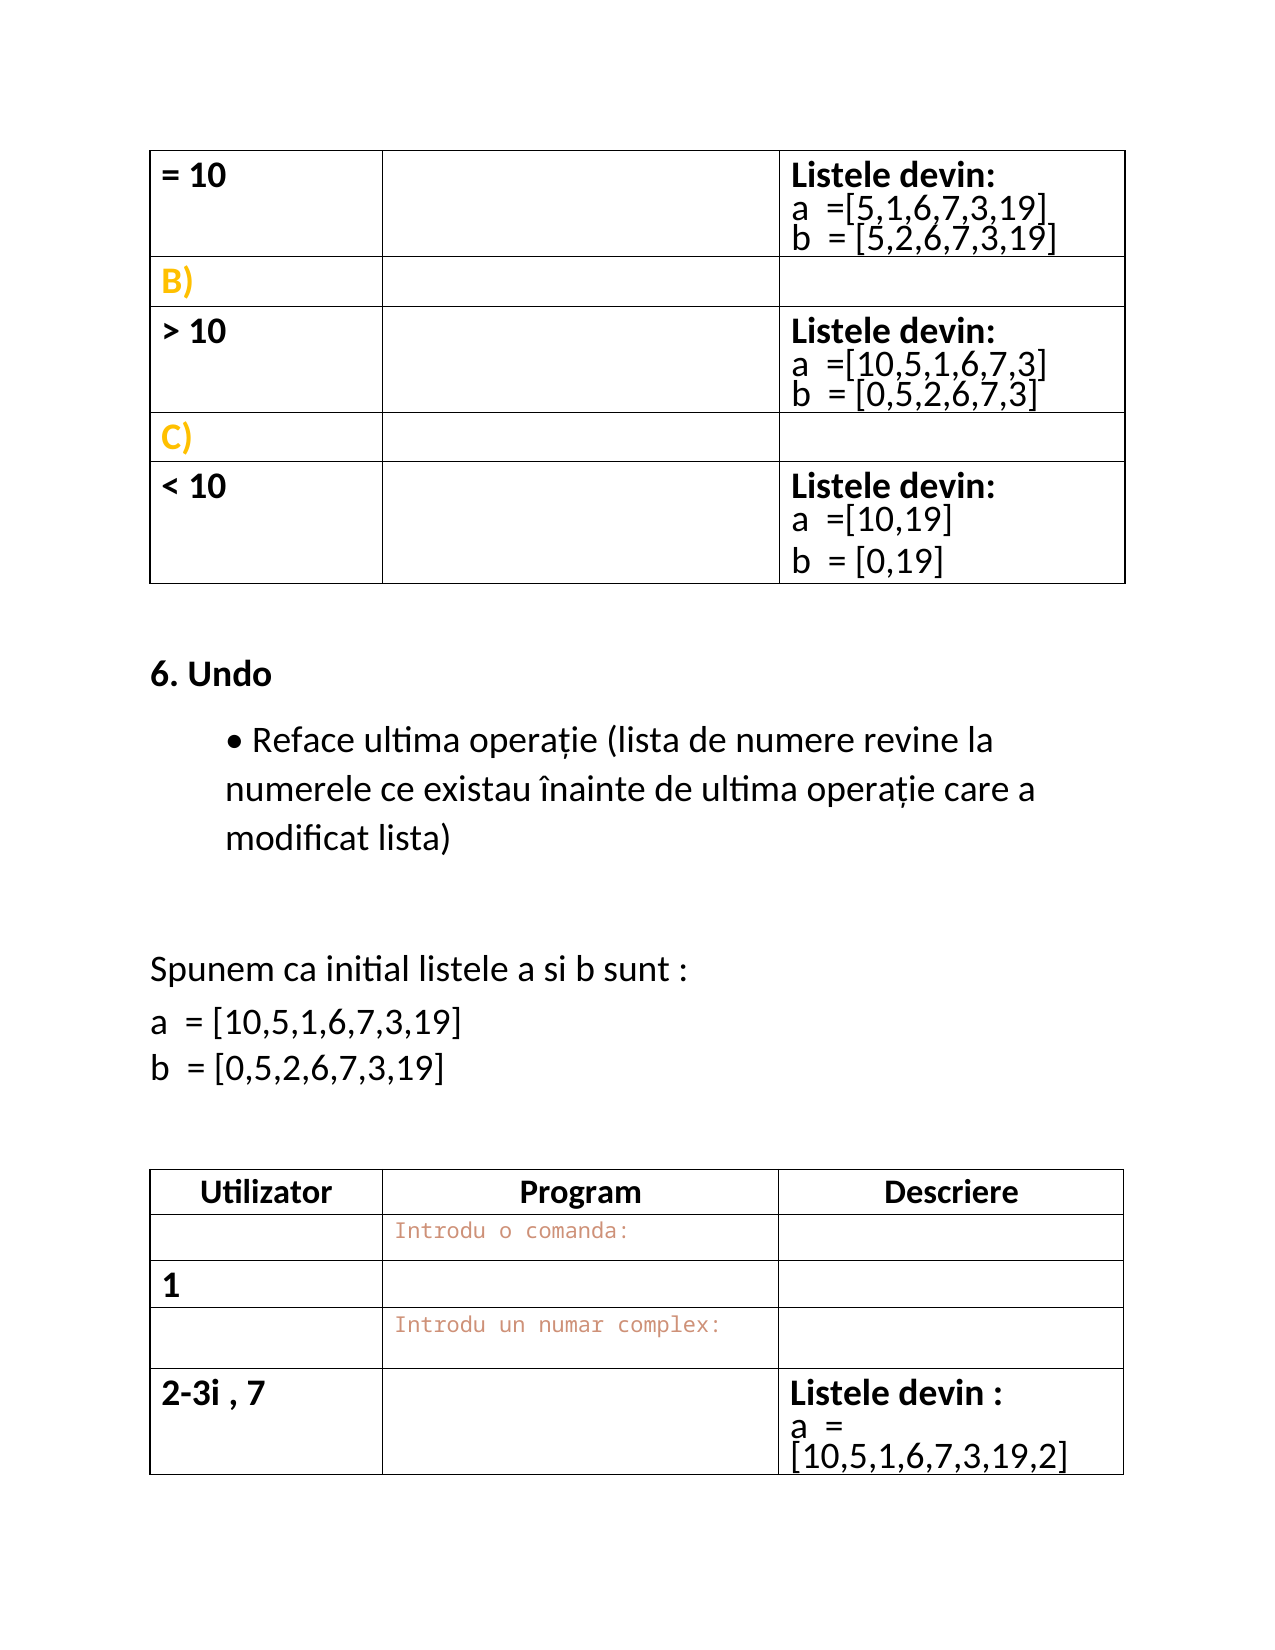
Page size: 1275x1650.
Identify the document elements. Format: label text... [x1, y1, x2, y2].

table_cell < 10 [151, 462, 382, 583]
table_cell 1 [151, 1261, 382, 1307]
table_cell C) [151, 413, 382, 461]
table_cell Listele devin : a = [10,5,1,6,7,3,19,2] [779, 1369, 1123, 1474]
table_cell = 10 [151, 151, 382, 256]
table_cell Listele devin: a =[10,19] b = [0,19] [780, 462, 1124, 583]
table_cell [383, 1261, 778, 1307]
text 6. Undo [150, 650, 1125, 696]
text • Reface ultima operație (lista de numere revine la numerele ce existau înainte de ultima operație care a modificat lista) [225, 716, 1125, 859]
table_cell [383, 413, 779, 461]
table_cell [383, 307, 779, 412]
table_cell [780, 413, 1124, 461]
text b = [0,5,2,6,7,3,19] [150, 1057, 1125, 1086]
table_cell Introdu o comanda: [383, 1215, 778, 1260]
table_cell Introdu un numar complex: [383, 1308, 778, 1368]
table_header Utilizator [151, 1170, 382, 1213]
table_cell [151, 1215, 382, 1260]
table_cell Listele devin: a =[5,1,6,7,3,19] b = [5,2,6,7,3,19] [780, 151, 1124, 256]
table_cell [383, 462, 779, 583]
table_cell B) [151, 257, 382, 306]
table_cell [779, 1308, 1123, 1368]
table_cell [780, 257, 1124, 306]
table_cell > 10 [151, 307, 382, 412]
table_cell [383, 257, 779, 306]
table_cell [779, 1261, 1123, 1307]
table_cell [779, 1215, 1123, 1260]
table_cell [151, 1308, 382, 1368]
table_cell [383, 151, 779, 256]
table_cell Listele devin: a =[10,5,1,6,7,3] b = [0,5,2,6,7,3] [780, 307, 1124, 412]
table_header Descriere [779, 1170, 1123, 1213]
table_cell 2-3i , 7 [151, 1369, 382, 1474]
table_cell [383, 1369, 778, 1474]
table_header Program [383, 1170, 778, 1213]
text a = [10,5,1,6,7,3,19] [150, 1010, 1125, 1040]
text Spunem ca initial listele a si b sunt : [150, 945, 1125, 991]
